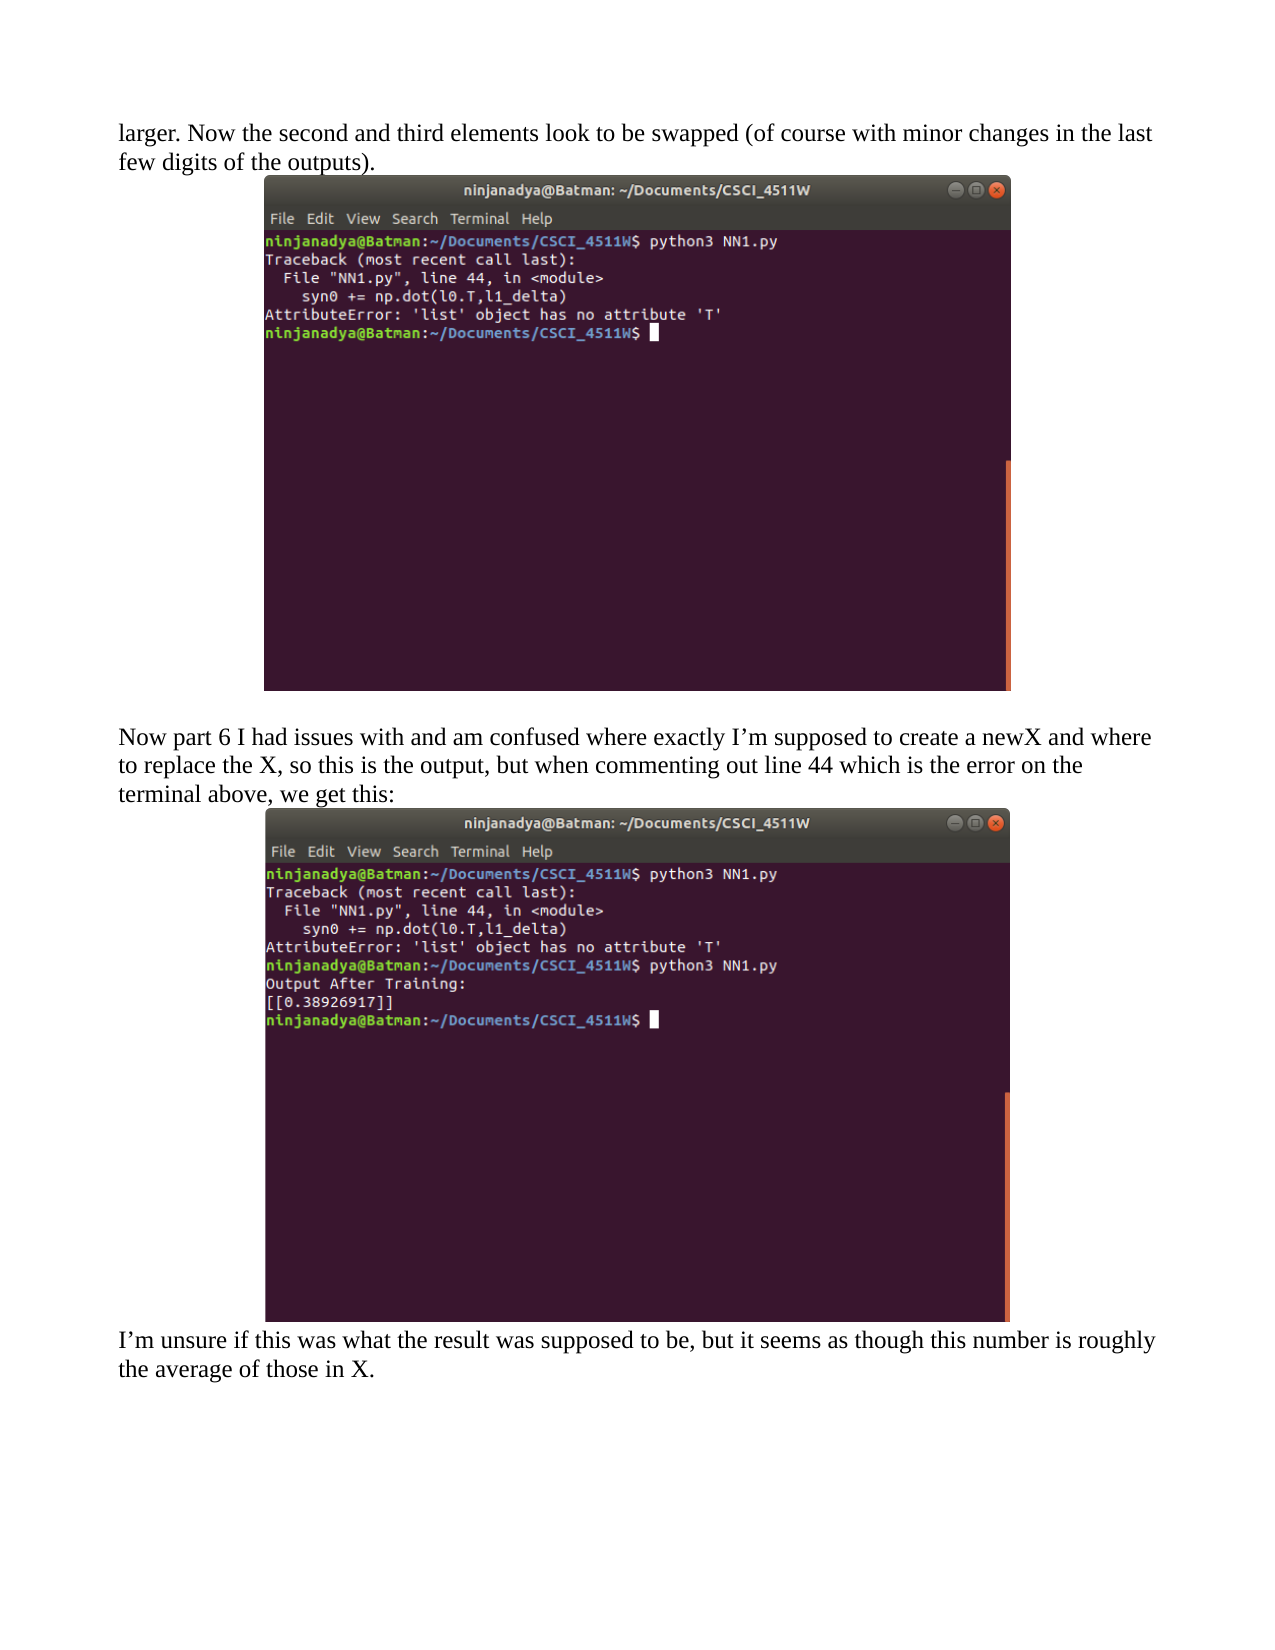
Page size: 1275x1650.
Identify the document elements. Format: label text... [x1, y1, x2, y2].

picture [264, 175, 1011, 691]
text larger. Now the second and third elements look to be swapped (of course with minor changes in the last few digits of the outputs). [118, 118, 1157, 176]
text I’m unsure if this was what the result was supposed to be, but it seems as though this number is roughly the average of those in X. [118, 1326, 1157, 1383]
picture [265, 808, 1010, 1322]
text Now part 6 I had issues with and am confused where exactly I’m supposed to create a newX and where to replace the X, so this is the output, but when commenting out line 44 which is the error on the terminal above, we get this: [118, 722, 1157, 808]
